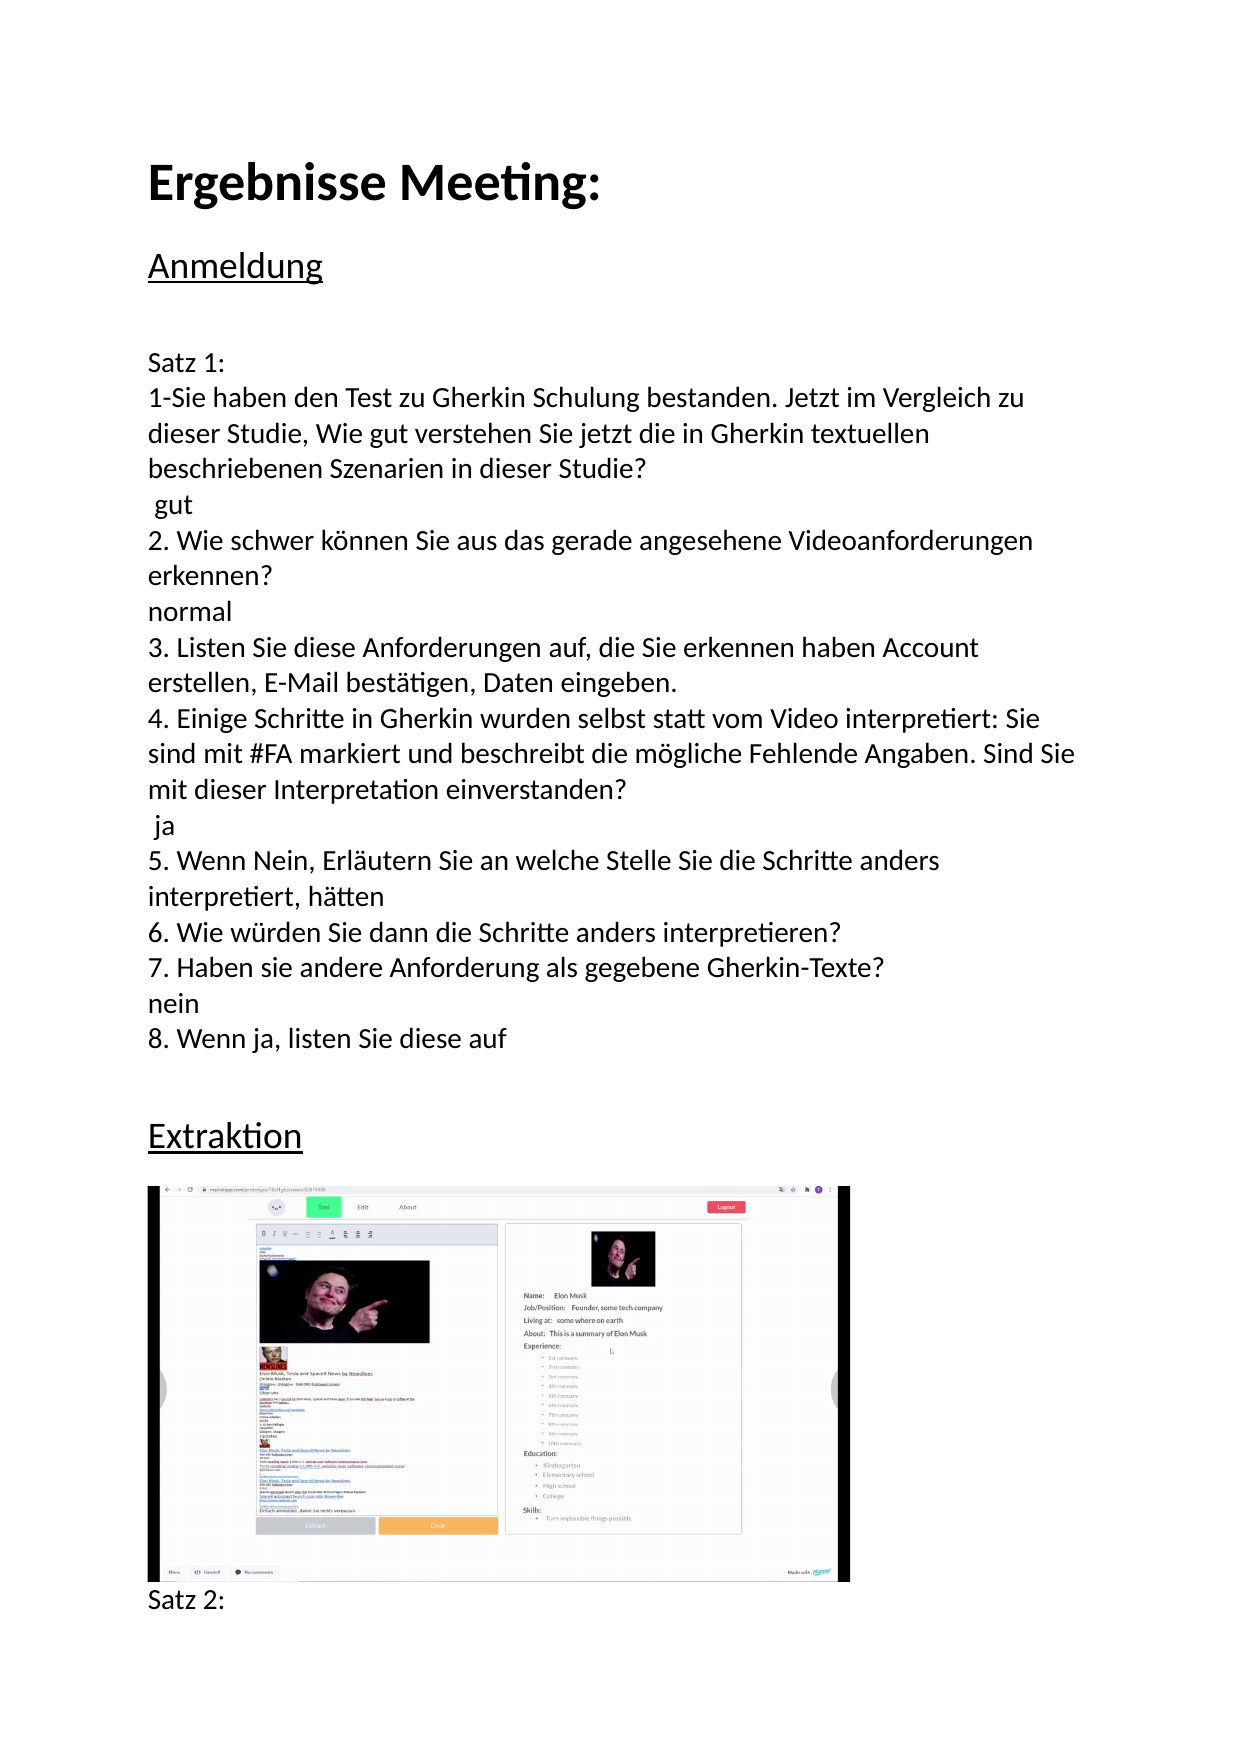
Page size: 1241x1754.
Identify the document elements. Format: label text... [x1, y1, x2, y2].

text 1-Sie haben den Test zu Gherkin Schulung bestanden. Jetzt im Vergleich zu dieser Studie, Wie gut verstehen Sie jetzt die in Gherkin textuellen beschriebenen Szenarien in dieser Studie? [148, 379, 1093, 486]
text 3. Listen Sie diese Anforderungen auf, die Sie erkennen haben Account erstellen, E-Mail bestätigen, Daten eingeben. [148, 629, 1093, 700]
text 5. Wenn Nein, Erläutern Sie an welche Stelle Sie die Schritte anders interpretiert, hätten [148, 842, 1093, 914]
text 7. Haben sie andere Anforderung als gegebene Gherkin-Texte? [148, 949, 1093, 985]
text 4. Einige Schritte in Gherkin wurden selbst statt vom Video interpretiert: Sie sind mit #FA markiert und beschreibt die mögliche Fehlende Angaben. Sind Sie mit dieser Interpretation einverstanden? [148, 700, 1093, 807]
subtitle Extraktion [148, 1112, 1093, 1158]
subtitle Ergebnisse Meeting: [148, 148, 1093, 214]
text gut [148, 486, 1093, 522]
text ja [148, 807, 1093, 842]
subtitle Anmeldung [148, 242, 1093, 288]
text 8. Wenn ja, listen Sie diese auf [148, 1021, 1093, 1056]
text 2. Wie schwer können Sie aus das gerade angesehene Videoanforderungen erkennen? [148, 522, 1093, 593]
text Satz 2: [148, 1581, 1093, 1617]
text normal [148, 593, 1093, 629]
text 6. Wie würden Sie dann die Schritte anders interpretieren? [148, 914, 1093, 949]
text nein [148, 985, 1093, 1021]
text Satz 1: [148, 344, 1093, 379]
